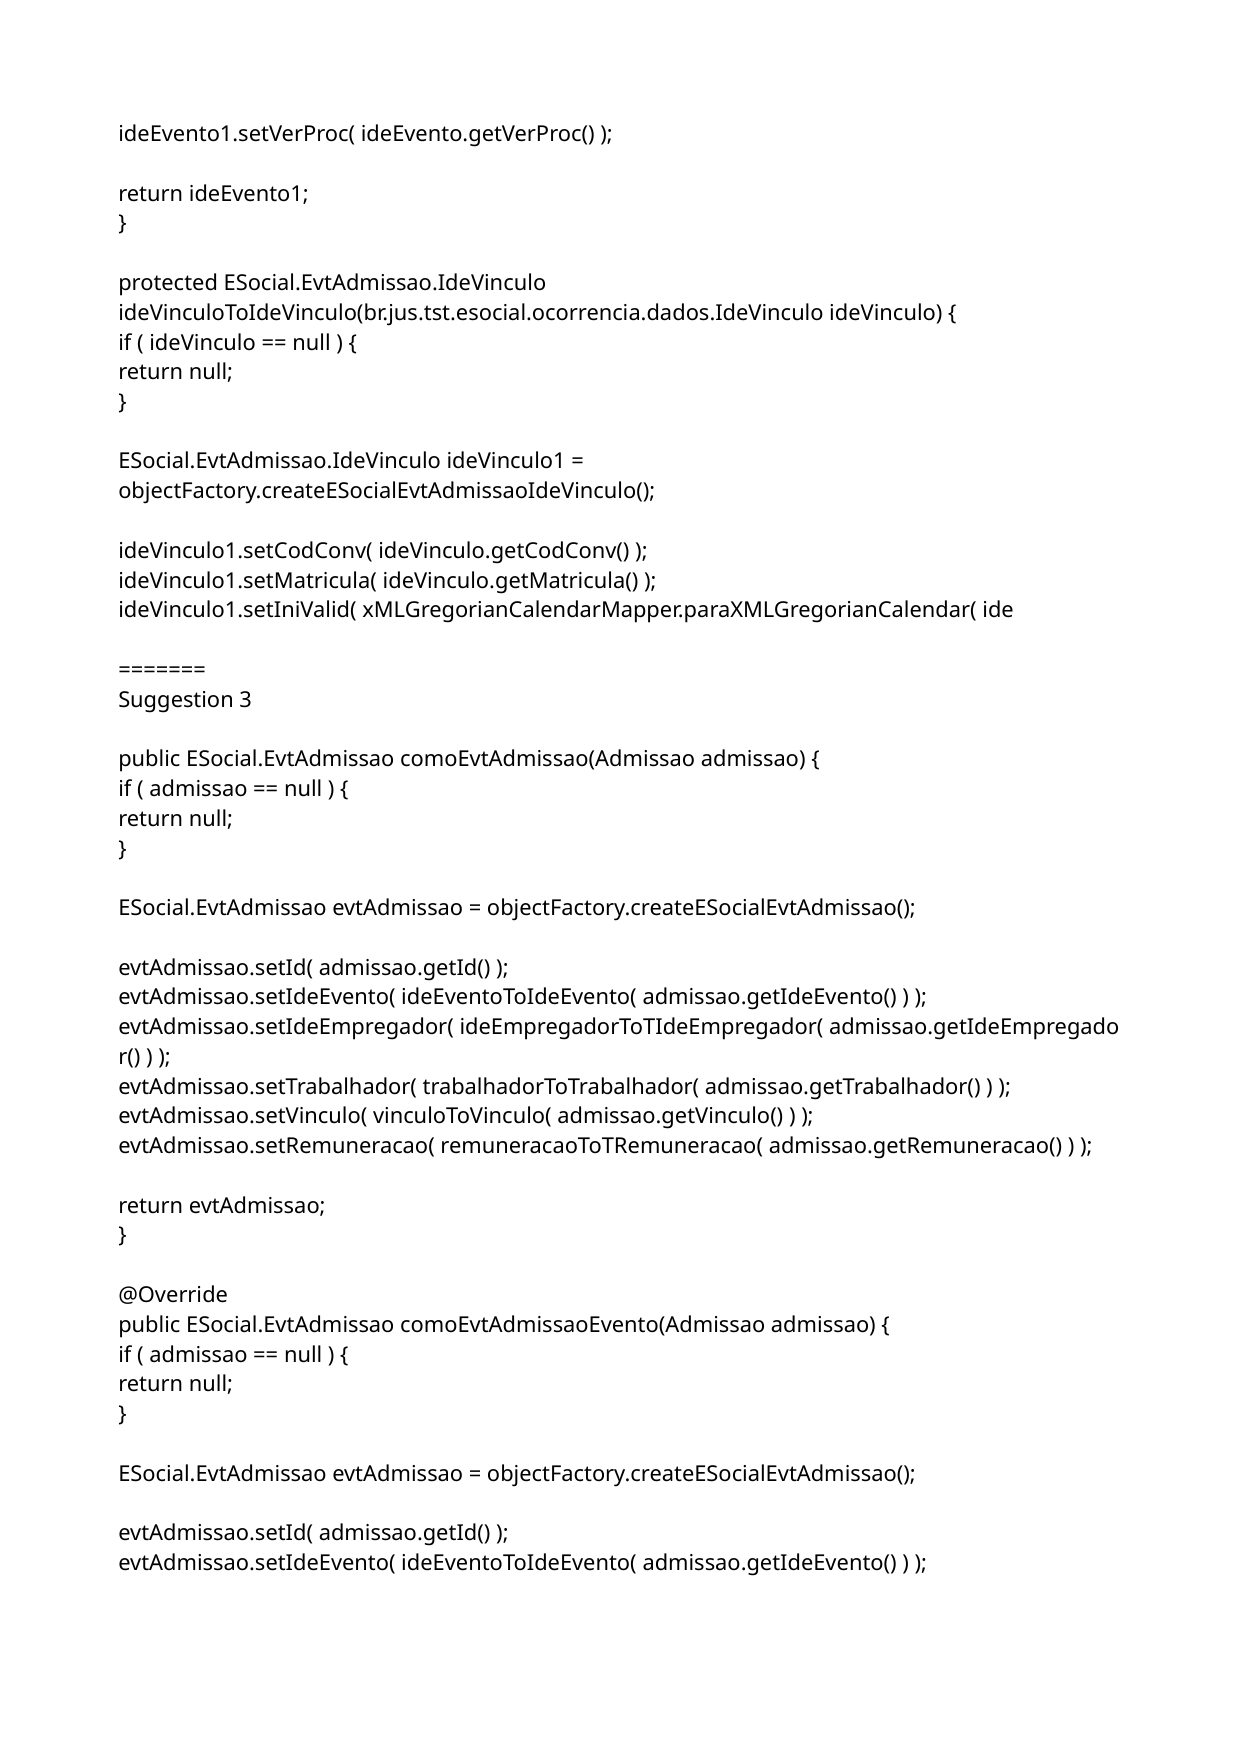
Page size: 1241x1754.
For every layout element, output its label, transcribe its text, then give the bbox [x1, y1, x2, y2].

text ======= [118, 654, 1122, 684]
text return null; [118, 356, 1122, 386]
text ideVinculo1.setCodConv( ideVinculo.getCodConv() ); [118, 535, 1122, 564]
text return null; [118, 1368, 1122, 1398]
text ESocial.EvtAdmissao.IdeVinculo ideVinculo1 = objectFactory.createESocialEvtAdmissaoIdeVinculo(); [118, 446, 1122, 505]
text ESocial.EvtAdmissao evtAdmissao = objectFactory.createESocialEvtAdmissao(); [118, 1458, 1122, 1487]
text if ( admissao == null ) { [118, 773, 1122, 803]
text return null; [118, 803, 1122, 832]
text if ( ideVinculo == null ) { [118, 326, 1122, 356]
text ideVinculo1.setIniValid( xMLGregorianCalendarMapper.paraXMLGregorianCalendar( ide [118, 594, 1122, 624]
text Suggestion 3 [118, 684, 1122, 713]
text evtAdmissao.setTrabalhador( trabalhadorToTrabalhador( admissao.getTrabalhador() ) ); [118, 1071, 1122, 1100]
text } [118, 832, 1122, 862]
text evtAdmissao.setId( admissao.getId() ); [118, 951, 1122, 981]
text @Override [118, 1279, 1122, 1309]
text } [118, 1398, 1122, 1428]
text evtAdmissao.setIdeEvento( ideEventoToIdeEvento( admissao.getIdeEvento() ) ); [118, 981, 1122, 1011]
text if ( admissao == null ) { [118, 1338, 1122, 1368]
text evtAdmissao.setVinculo( vinculoToVinculo( admissao.getVinculo() ) ); [118, 1100, 1122, 1130]
text ESocial.EvtAdmissao evtAdmissao = objectFactory.createESocialEvtAdmissao(); [118, 892, 1122, 922]
text protected ESocial.EvtAdmissao.IdeVinculo ideVinculoToIdeVinculo(br.jus.tst.esocial.ocorrencia.dados.IdeVinculo ideVinculo) { [118, 267, 1122, 326]
text evtAdmissao.setRemuneracao( remuneracaoToTRemuneracao( admissao.getRemuneracao() ) ); [118, 1130, 1122, 1160]
text } [118, 386, 1122, 416]
text return evtAdmissao; [118, 1190, 1122, 1219]
text public ESocial.EvtAdmissao comoEvtAdmissao(Admissao admissao) { [118, 743, 1122, 773]
text ideVinculo1.setMatricula( ideVinculo.getMatricula() ); [118, 564, 1122, 594]
text evtAdmissao.setIdeEmpregador( ideEmpregadorToTIdeEmpregador( admissao.getIdeEmpregador() ) ); [118, 1011, 1122, 1071]
text } [118, 207, 1122, 237]
text } [118, 1219, 1122, 1249]
text evtAdmissao.setId( admissao.getId() ); [118, 1517, 1122, 1547]
text public ESocial.EvtAdmissao comoEvtAdmissaoEvento(Admissao admissao) { [118, 1309, 1122, 1338]
text ideEvento1.setVerProc( ideEvento.getVerProc() ); [118, 118, 1122, 148]
text evtAdmissao.setIdeEvento( ideEventoToIdeEvento( admissao.getIdeEvento() ) ); [118, 1547, 1122, 1577]
text return ideEvento1; [118, 178, 1122, 207]
